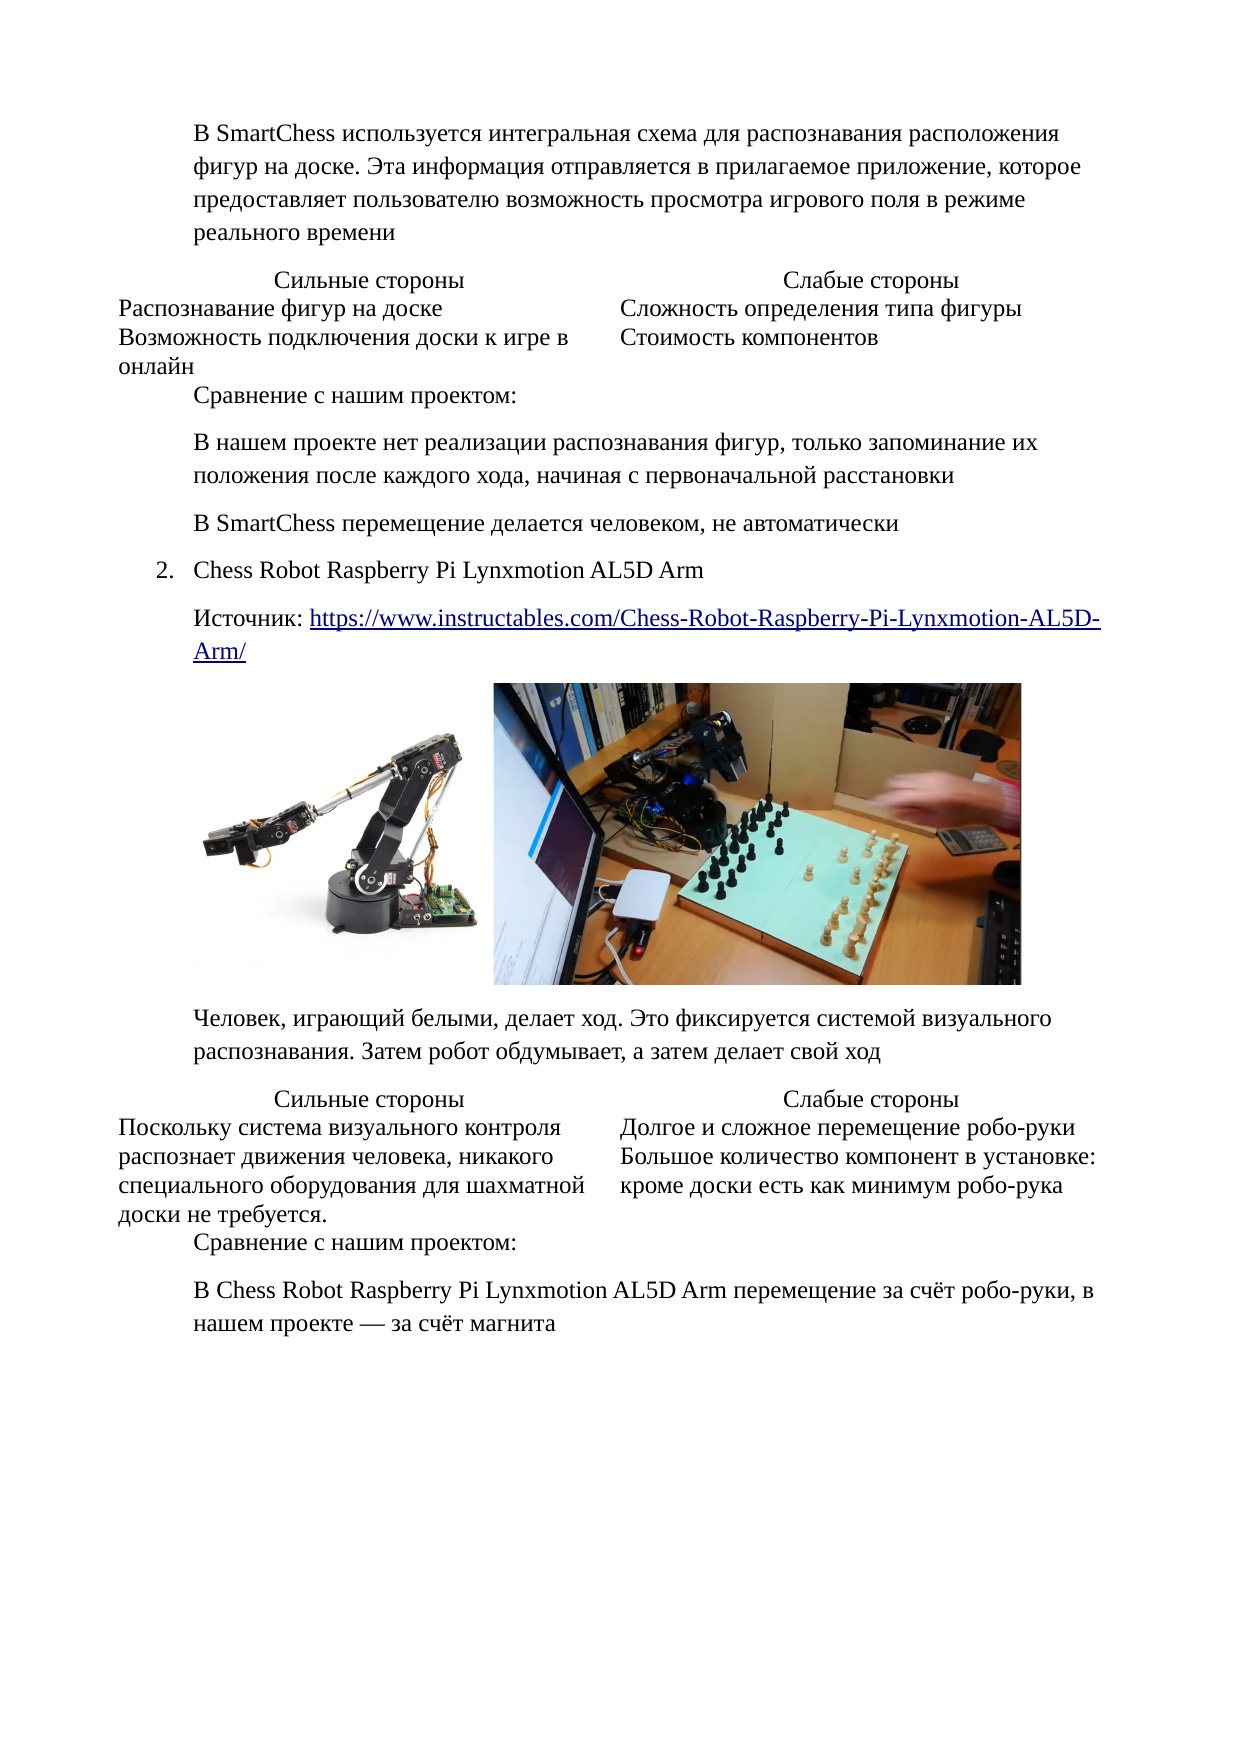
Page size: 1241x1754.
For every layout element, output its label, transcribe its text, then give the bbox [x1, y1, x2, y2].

list Сравнение с нашим проектом: [156, 1227, 1122, 1256]
list Chess Robot Raspberry Pi Lynxmotion AL5D Arm [156, 556, 1122, 584]
list Человек, играющий белыми, делает ход. Это фиксируется системой визуального распознавания. Затем робот обдумывает, а затем делает свой ход [156, 1003, 1122, 1065]
list В SmartChess перемещение делается человеком, не автоматически [156, 508, 1122, 537]
table_cell Распознавание фигур на доске Возможность подключения доски к игре в онлайн [118, 294, 620, 380]
list В Chess Robot Raspberry Pi Lynxmotion AL5D Arm перемещение за счёт робо-руки, в нашем проекте — за счёт магнита [156, 1275, 1122, 1337]
table_header Слабые стороны [620, 265, 1122, 293]
table_header Слабые стороны [620, 1084, 1122, 1112]
list В SmartChess используется интегральная схема для распознавания расположения фигур на доске. Эта информация отправляется в прилагаемое приложение, которое предоставляет пользователю возможность просмотра игрового поля в режиме реального времени [156, 118, 1122, 246]
list Источник: https://www.instructables.com/Chess-Robot-Raspberry-Pi-Lynxmotion-AL5D-Arm/ [156, 603, 1122, 665]
picture [193, 683, 1022, 985]
list В нашем проекте нет реализации распознавания фигур, только запоминание их положения после каждого хода, начиная с первоначальной расстановки [156, 427, 1122, 489]
table_cell Сложность определения типа фигуры Стоимость компонентов [620, 294, 1122, 380]
list Сравнение с нашим проектом: [156, 380, 1122, 408]
table_header Сильные стороны [118, 265, 620, 293]
table_cell Поскольку система визуального контроля распознает движения человека, никакого специального оборудования для шахматной доски не требуется. [118, 1113, 620, 1227]
table_header Сильные стороны [118, 1084, 620, 1112]
table_cell Долгое и сложное перемещение робо-руки Большое количество компонент в установке: кроме доски есть как минимум робо-рука [620, 1113, 1122, 1227]
